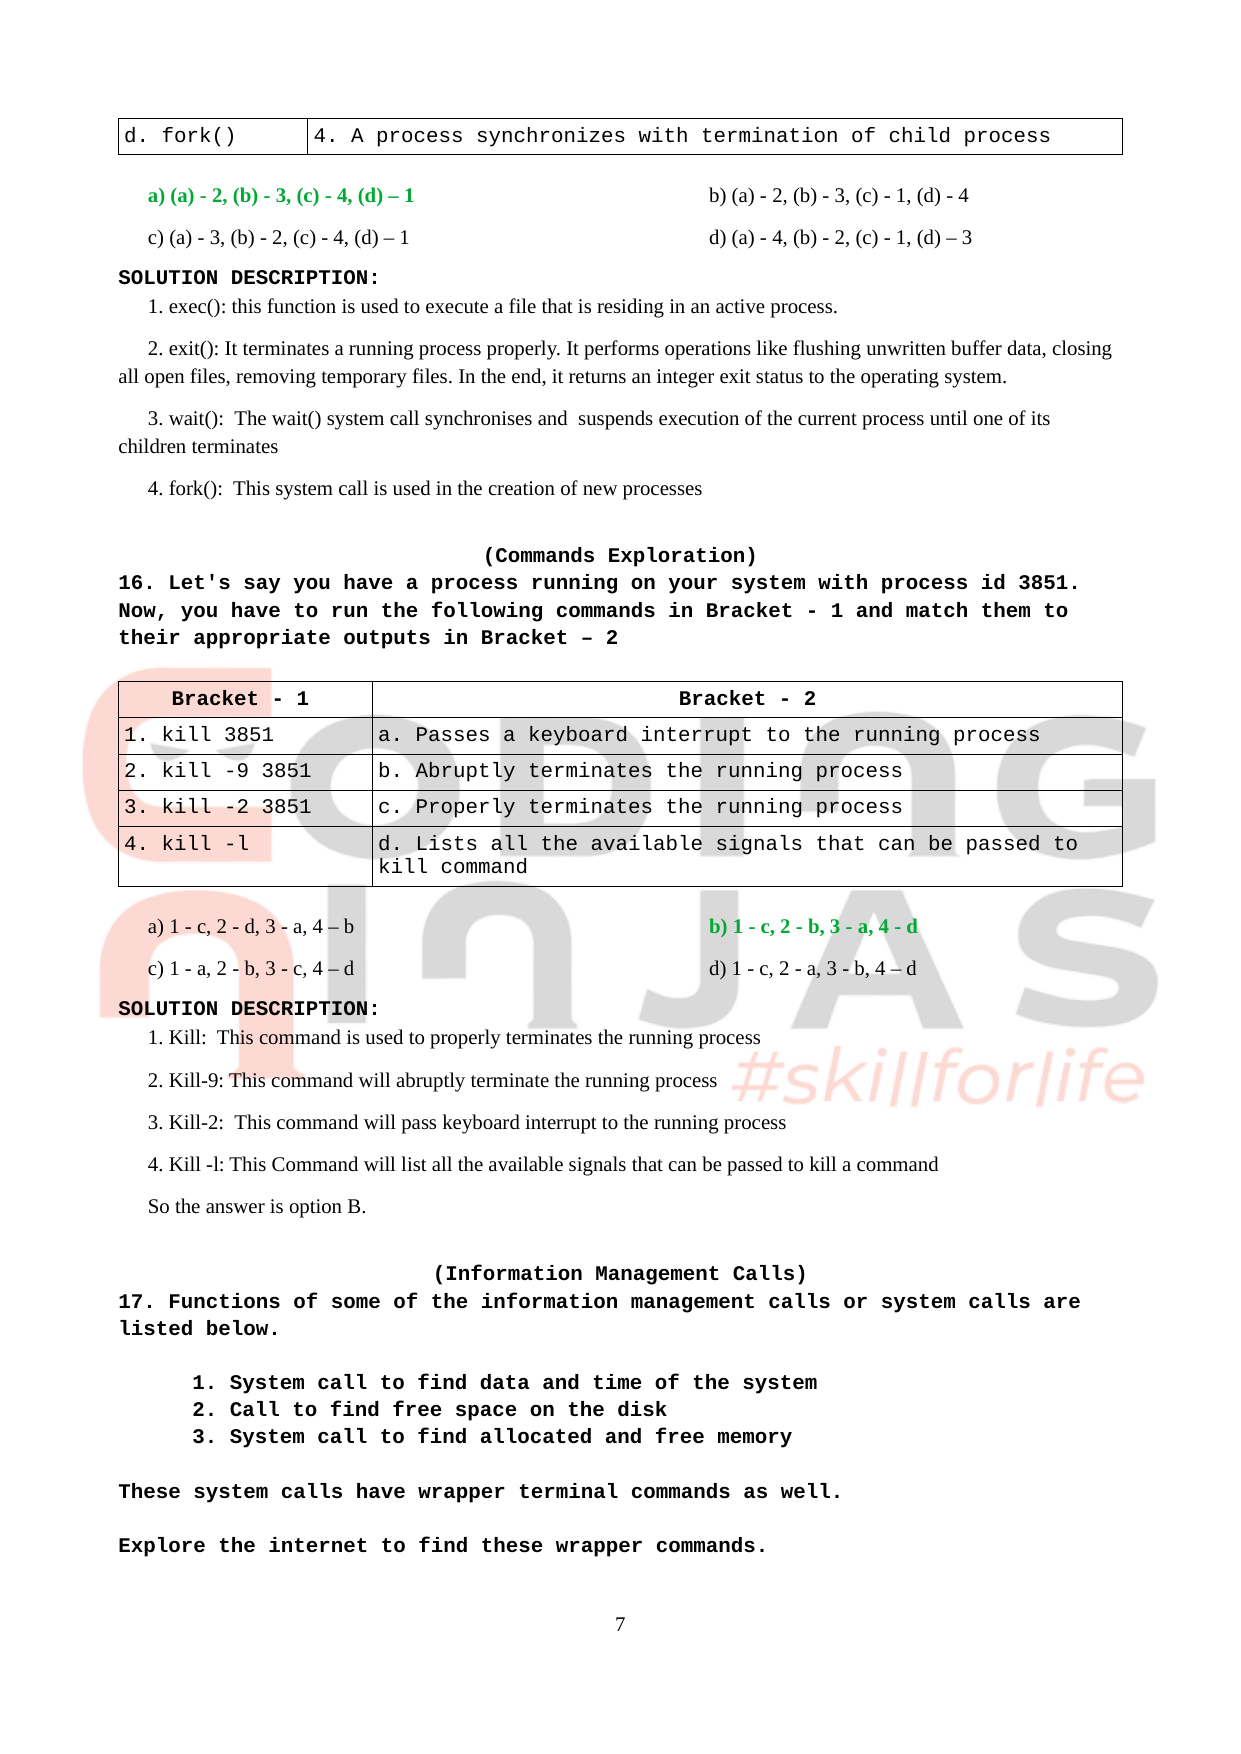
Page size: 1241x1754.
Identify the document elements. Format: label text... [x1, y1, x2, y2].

text SOLUTION DESCRIPTION: [118, 998, 1122, 1022]
text 3. Kill-2: This command will pass keyboard interrupt to the running process [118, 1110, 1122, 1134]
text c) (a) - 3, (b) - 2, (c) - 4, (d) – 1 d) (a) - 4, (b) - 2, (c) - 1, (d) – 3 [148, 225, 1122, 249]
text (Commands Exploration) [118, 545, 1122, 569]
table_cell a. Passes a keyboard interrupt to the running process [373, 718, 1122, 753]
text 3. System call to find allocated and free memory [192, 1427, 1122, 1450]
text 1. Kill: This command is used to properly terminates the running process [118, 1025, 1122, 1049]
text 16. Let's say you have a process running on your system with process id 3851. [118, 572, 1122, 596]
table_cell c. Properly terminates the running process [373, 791, 1122, 826]
text Explore the internet to find these wrapper commands. [118, 1535, 1122, 1559]
text (Information Management Calls) [118, 1263, 1122, 1287]
table_cell 4. kill -l [119, 827, 372, 886]
text So the answer is option B. [118, 1194, 1122, 1218]
text 2. Kill-9: This command will abruptly terminate the running process [118, 1067, 1122, 1092]
text 1. System call to find data and time of the system [192, 1372, 1122, 1396]
table_header Bracket - 1 [119, 682, 372, 717]
text 1. exec(): this function is used to execute a file that is residing in an active process. [118, 294, 1122, 318]
table_cell d. Lists all the available signals that can be passed to kill command [373, 827, 1122, 886]
text 4. Kill -l: This Command will list all the available signals that can be passed to kill a command [118, 1152, 1122, 1176]
text 2. Call to find free space on the disk [192, 1399, 1122, 1423]
table_header Bracket - 2 [373, 682, 1122, 717]
table_cell 3. kill -2 3851 [119, 791, 372, 826]
text a) 1 - c, 2 - d, 3 - a, 4 – b b) 1 - c, 2 - b, 3 - a, 4 - d [148, 914, 1122, 938]
text SOLUTION DESCRIPTION: [118, 267, 1122, 291]
table_cell b. Abruptly terminates the running process [373, 755, 1122, 789]
table_cell 4. A process synchronizes with termination of child process [308, 119, 1122, 154]
text These system calls have wrapper terminal commands as well. [118, 1481, 1122, 1504]
text c) 1 - a, 2 - b, 3 - c, 4 – d d) 1 - c, 2 - a, 3 - b, 4 – d [148, 956, 1122, 980]
table_cell 1. kill 3851 [119, 718, 372, 753]
text 2. exit(): It terminates a running process properly. It performs operations like flushing unwritten buffer data, closing all open files, removing temporary files. In the end, it returns an integer exit status to the operating system. [118, 336, 1122, 388]
table_cell d. fork() [119, 119, 307, 154]
text 17. Functions of some of the information management calls or system calls are listed below. [118, 1291, 1122, 1341]
text 3. wait(): The wait() system call synchronises and suspends execution of the current process until one of its children terminates [118, 406, 1122, 458]
text a) (a) - 2, (b) - 3, (c) - 4, (d) – 1 b) (a) - 2, (b) - 3, (c) - 1, (d) - 4 [148, 182, 1122, 207]
text 4. fork(): This system call is used in the creation of new processes [118, 476, 1122, 500]
table_cell 2. kill -9 3851 [119, 755, 372, 789]
text Now, you have to run the following commands in Bracket - 1 and match them to their appropriate outputs in Bracket – 2 [118, 599, 1122, 650]
